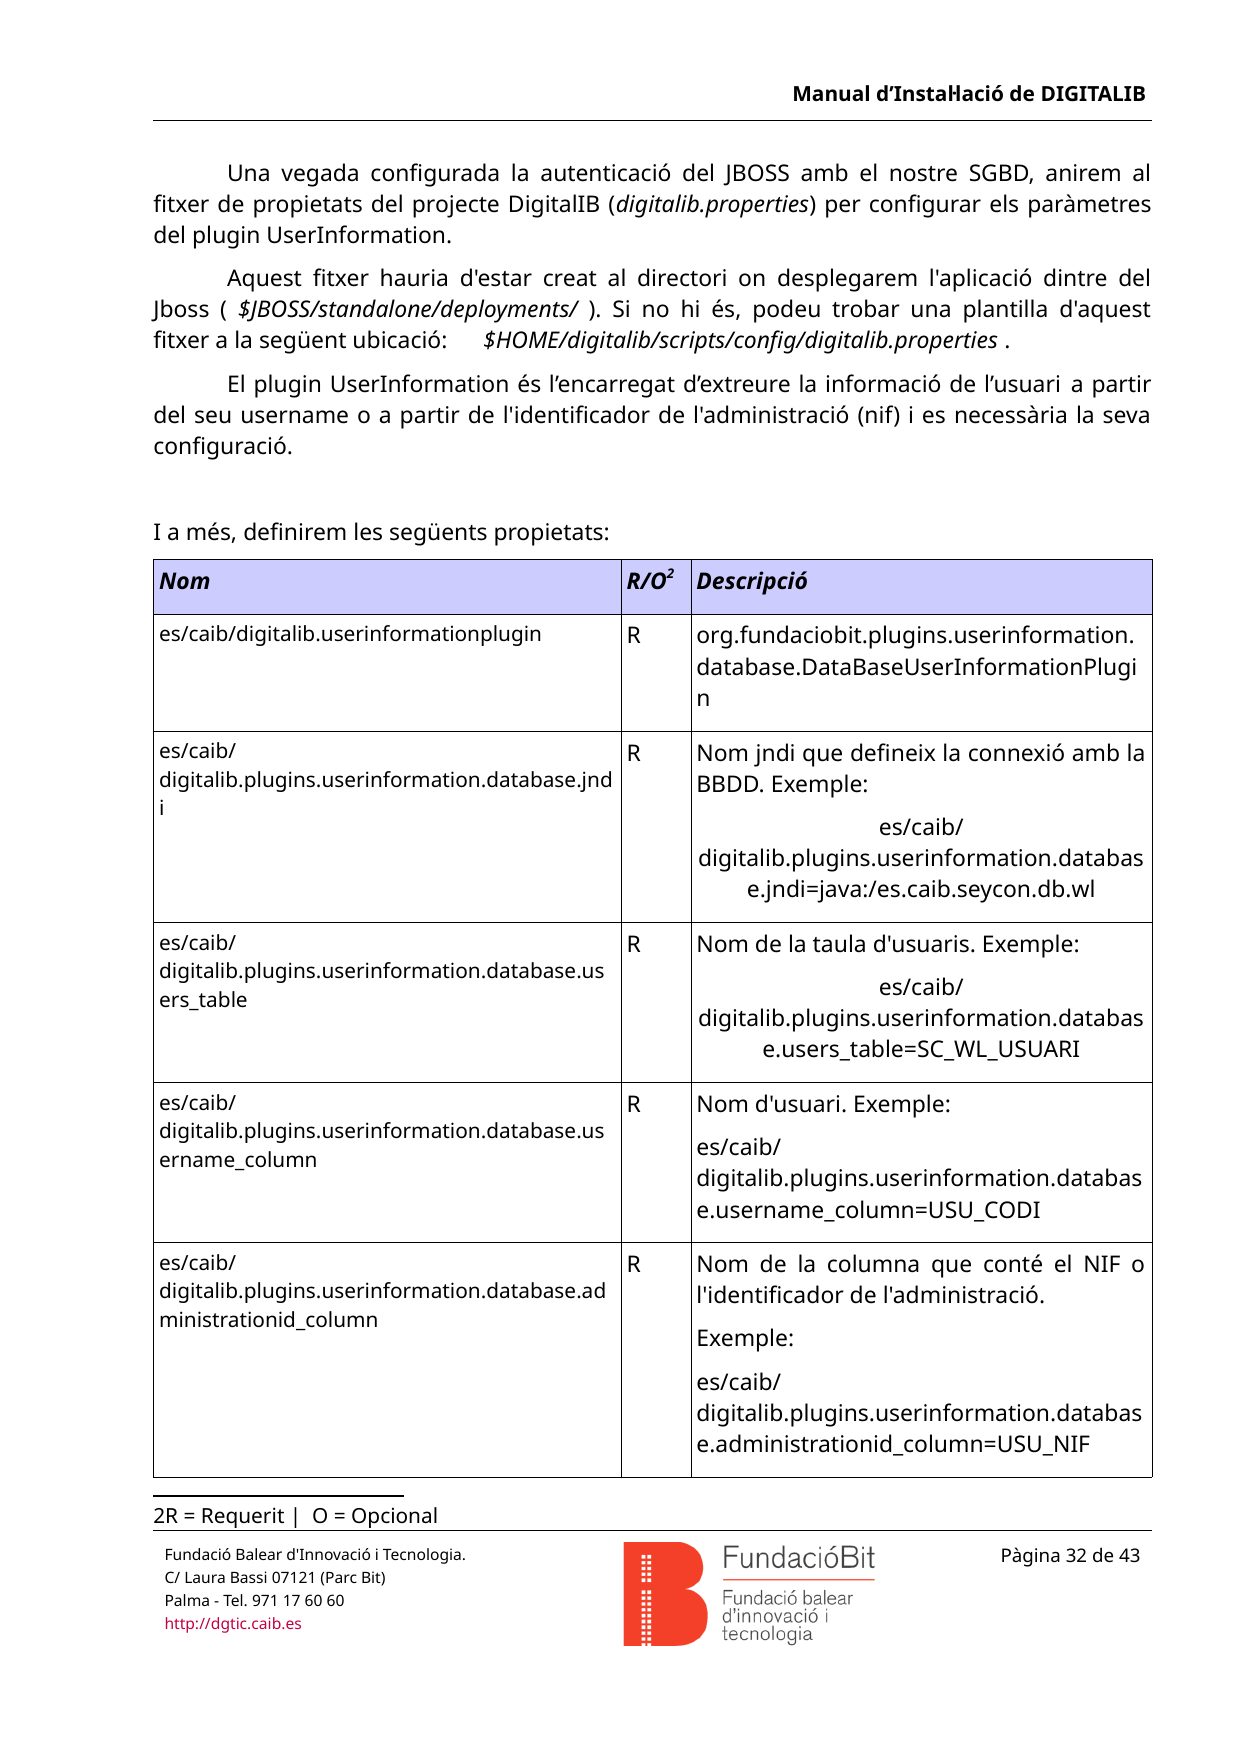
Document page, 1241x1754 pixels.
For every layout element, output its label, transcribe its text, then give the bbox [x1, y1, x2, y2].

table_cell Nom de la taula d'usuaris. Exemple: es/caib/digitalib.plugins.userinformation.database.users_table=SC_WL_USUARI [692, 923, 1152, 1082]
table_cell R [622, 1083, 691, 1242]
table_cell Nom de la columna que conté el NIF o l'identificador de l'administració. Exemple: es/caib/digitalib.plugins.userinformation.database.administrationid_column=USU_NIF [692, 1243, 1152, 1477]
table_cell es/caib/digitalib.plugins.userinformation.database.users_table [154, 923, 621, 1082]
table_cell es/caib/digitalib.userinformationplugin [154, 615, 621, 731]
text Una vegada configurada la autenticació del JBOSS amb el nostre SGBD, anirem al fitxer de propietats del projecte DigitalIB (digitalib.properties) per configurar els paràmetres del plugin UserInformation. [153, 156, 1152, 250]
table_cell es/caib/digitalib.plugins.userinformation.database.username_column [154, 1083, 621, 1242]
table_cell R [622, 615, 691, 731]
table_cell org.fundaciobit.plugins.userinformation.database.DataBaseUserInformationPlugin [692, 615, 1152, 731]
text El plugin UserInformation és l’encarregat d’extreure la informació de l’usuari a partir del seu username o a partir de l'identificador de l'administració (nif) i es necessària la seva configuració. [153, 367, 1152, 461]
picture [623, 1542, 875, 1646]
table_cell es/caib/digitalib.plugins.userinformation.database.administrationid_column [154, 1243, 621, 1477]
table_cell R [622, 732, 691, 922]
table_cell R [622, 923, 691, 1082]
text Aquest fitxer hauria d'estar creat al directori on desplegarem l'aplicació dintre del Jboss ( $JBOSS/standalone/deployments/ ). Si no hi és, podeu trobar una plantilla d'aquest fitxer a la següent ubicació: $HOME/digitalib/scripts/config/digitalib.properties . [153, 262, 1152, 356]
table_header Nom [154, 560, 621, 614]
table_cell R [622, 1243, 691, 1477]
table_cell Nom d'usuari. Exemple: es/caib/digitalib.plugins.userinformation.database.username_column=USU_CODI [692, 1083, 1152, 1242]
text I a més, definirem les següents propietats: [153, 516, 1152, 547]
table_cell Nom jndi que defineix la connexió amb la BBDD. Exemple: es/caib/digitalib.plugins.userinformation.database.jndi=java:/es.caib.seycon.db.wl [692, 732, 1152, 922]
table_header R/O [622, 560, 691, 614]
table_cell es/caib/digitalib.plugins.userinformation.database.jndi [154, 732, 621, 922]
table_header Descripció [692, 560, 1152, 614]
